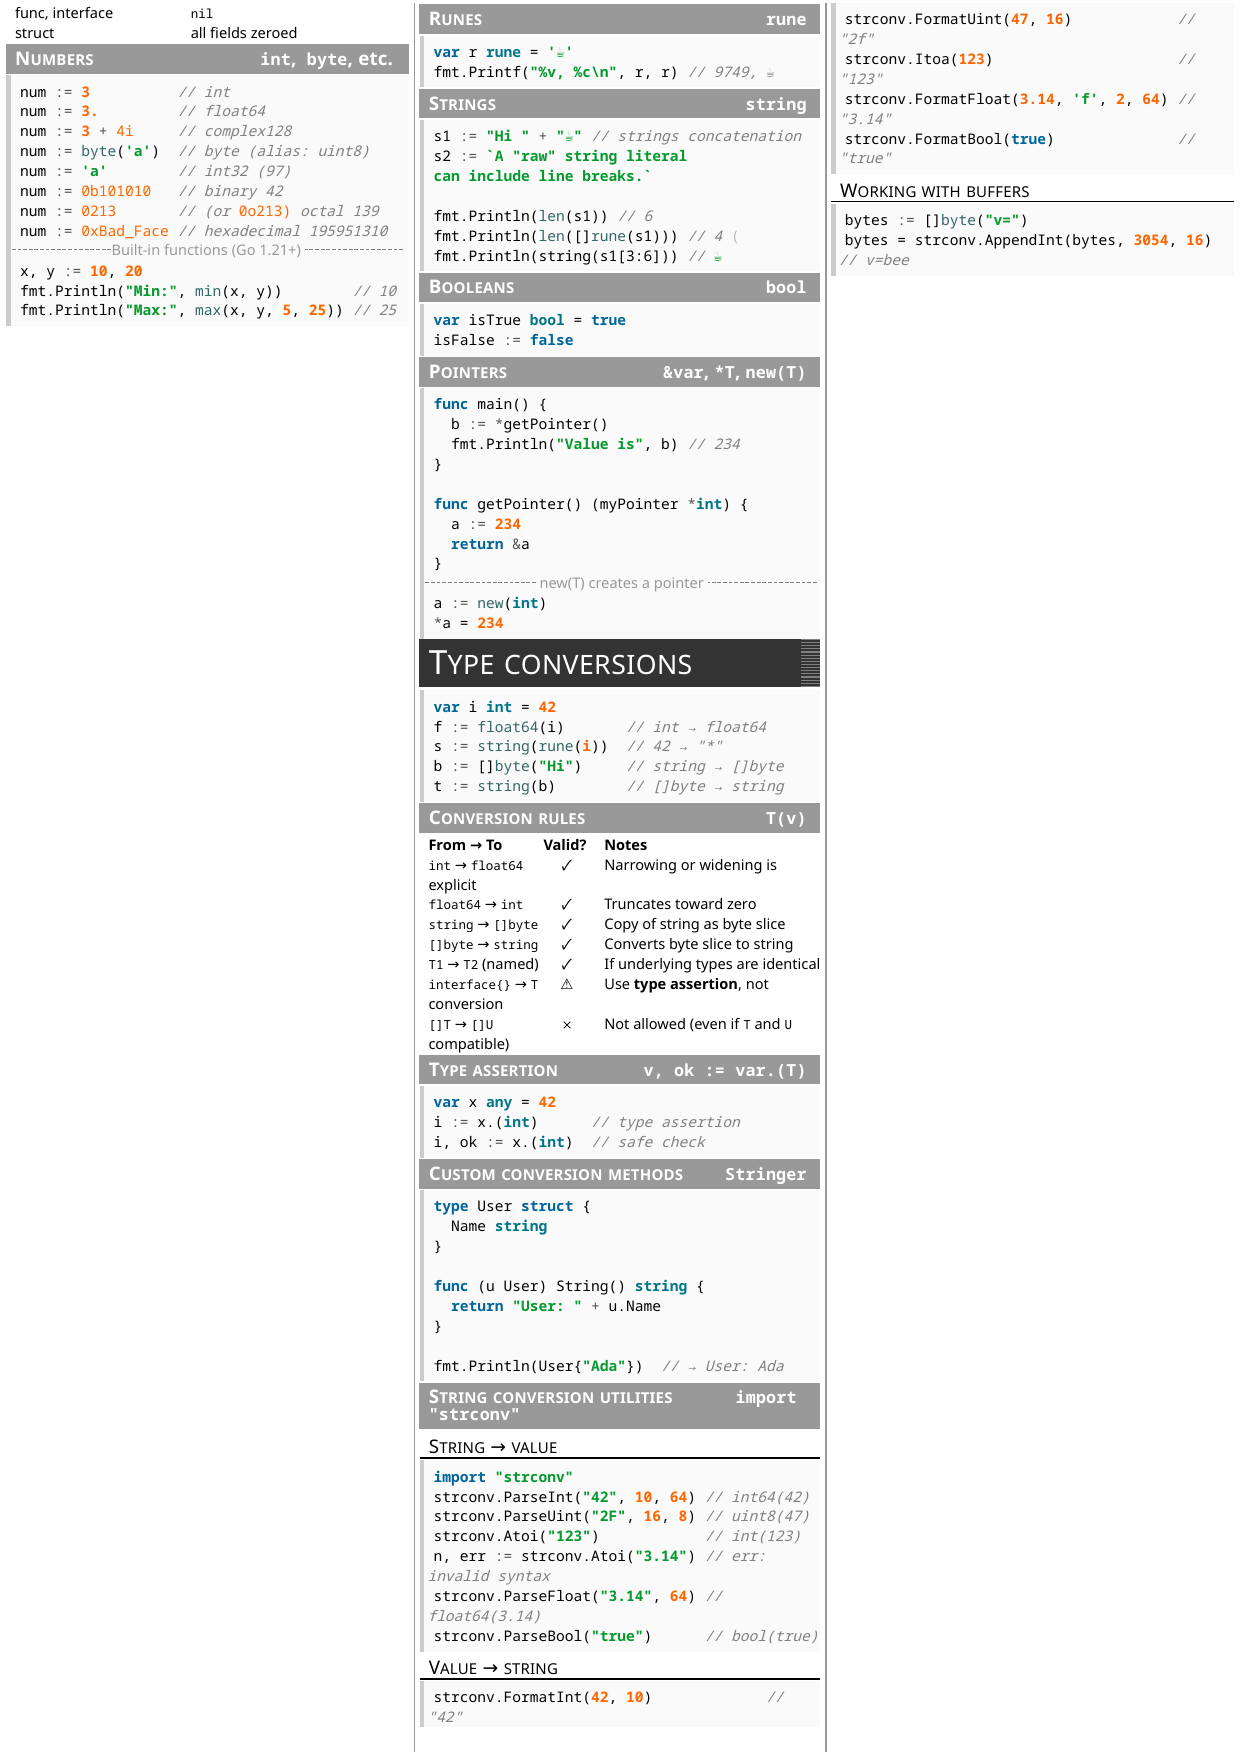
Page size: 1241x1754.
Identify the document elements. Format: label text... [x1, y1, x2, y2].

text i := x.(int) // type assertion [424, 1112, 820, 1132]
title Type conversions [419, 639, 820, 687]
title Numbers int, byte, etc. [6, 44, 409, 74]
title Pointers &var, *T, new(T) [419, 357, 820, 387]
text var x any = 42 [424, 1086, 820, 1112]
text } [424, 553, 820, 573]
text import "strconv" [424, 1460, 820, 1486]
text interface{} → T ⚠️ Use type assertion, not conversion [428, 974, 823, 1013]
text T1 → T2 (named) 🗸 If underlying types are identical [428, 954, 823, 974]
text s1 := "Hi " + "☕" // strings concatenation [424, 120, 820, 146]
text num := byte('a') // byte (alias: uint8) [11, 141, 409, 161]
text strconv.ParseUint("2F", 16, 8) // uint8(47) [424, 1506, 820, 1526]
text t := string(b) // []byte → string [424, 776, 820, 802]
text strconv.ParseInt("42", 10, 64) // int64(42) [424, 1486, 820, 1506]
text num := 0213 // (or 0o213) octal 139 [11, 201, 409, 221]
text Name string [424, 1216, 820, 1236]
text strconv.FormatUint(47, 16) // "2f" [836, 3, 1234, 49]
title Strings string [419, 89, 820, 118]
text num := 3 + 4i // complex128 [11, 121, 409, 141]
text } [424, 1316, 820, 1335]
text fmt.Println(User{"Ada"}) // → User: Ada [424, 1355, 820, 1381]
text fmt.Println(len(s1)) // 6 [424, 206, 820, 225]
text float64 → int 🗸 Truncates toward zero [428, 894, 823, 914]
text fmt.Println(len([]rune(s1))) // 4 ( [424, 225, 820, 245]
title String conversion utilities import "strconv" [419, 1383, 820, 1429]
text i, ok := x.(int) // safe check [424, 1132, 820, 1158]
text f := float64(i) // int → float64 [424, 716, 820, 736]
text a := new(int) [424, 593, 820, 613]
text b := []byte("Hi") // string → []byte [424, 756, 820, 776]
text x, y := 10, 20 [11, 260, 409, 280]
title Conversion rules T(v) [419, 803, 820, 833]
text num := 'a' // int32 (97) [11, 161, 409, 181]
text num := 3 // int [11, 75, 409, 101]
text func getPointer() (myPointer *int) { [424, 494, 820, 513]
text fmt.Printf("%v, %c\n", r, r) // 9749, ☕ [424, 61, 820, 87]
text b := *getPointer() [424, 414, 820, 434]
text return &a [424, 533, 820, 553]
text num := 0b101010 // binary 42 [11, 181, 409, 201]
text strconv.FormatBool(true) // "true" [836, 128, 1234, 174]
text []byte → string 🗸 Converts byte slice to string [428, 934, 823, 954]
title Type assertion v, ok := var.(T) [419, 1055, 820, 1084]
text From → To Valid? Notes [428, 834, 823, 854]
text strconv.ParseBool("true") // bool(true) [424, 1626, 820, 1652]
text int → float64 🗸 Narrowing or widening is explicit [428, 854, 823, 894]
text s2 := `A "raw" string literal [424, 146, 820, 166]
text bytes = strconv.AppendInt(bytes, 3054, 16) // v=bee [836, 230, 1234, 276]
text } [424, 1236, 820, 1256]
text var isTrue bool = true [424, 304, 820, 330]
text string → []byte 🗸 Copy of string as byte slice [428, 914, 823, 934]
text var i int = 42 [424, 690, 820, 716]
title Runes rune [419, 4, 820, 34]
text can include line breaks.` [424, 166, 820, 186]
text strconv.ParseFloat("3.14", 64) // float64(3.14) [424, 1586, 820, 1626]
text strconv.Itoa(123) // "123" [836, 49, 1234, 89]
title String → value [419, 1432, 820, 1459]
text type User struct { [424, 1190, 820, 1216]
text } [424, 454, 820, 474]
title Custom conversion methods Stringer [419, 1159, 820, 1189]
title Working with buffers [831, 176, 1234, 201]
text fmt.Println("Max:", max(x, y, 5, 25)) // 25 [11, 300, 409, 326]
text strconv.Atoi("123") // int(123) [424, 1526, 820, 1546]
text fmt.Println("Min:", min(x, y)) // 10 [11, 280, 409, 300]
text strconv.FormatFloat(3.14, 'f', 2, 64) // "3.14" [836, 89, 1234, 128]
text bytes := []byte("v=") [836, 204, 1234, 230]
text a := 234 [424, 513, 820, 533]
text fmt.Println(string(s1[3:6])) // ☕ [424, 245, 820, 271]
text var r rune = '☕' [424, 36, 820, 61]
text num := 0xBad_Face // hexadecimal 195951310 [11, 221, 409, 260]
text *a = 234 [424, 613, 820, 639]
text func, interface nil struct all fields zeroed [15, 3, 412, 43]
title Value → string [419, 1653, 820, 1680]
text isFalse := false [424, 330, 820, 356]
title Booleans bool [419, 273, 820, 302]
text s := string(rune(i)) // 42 → "*" [424, 736, 820, 756]
text strconv.FormatInt(42, 10) // "42" [424, 1681, 820, 1727]
text return "User: " + u.Name [424, 1296, 820, 1316]
text func main() { [424, 388, 820, 414]
text func (u User) String() string { [424, 1276, 820, 1296]
text num := 3. // float64 [11, 101, 409, 121]
text n, err := strconv.Atoi("3.14") // err: invalid syntax [424, 1546, 820, 1586]
text fmt.Println("Value is", b) // 234 [424, 434, 820, 454]
text []T → []U 𐄂 Not allowed (even if T and U compatible) [428, 1013, 823, 1053]
